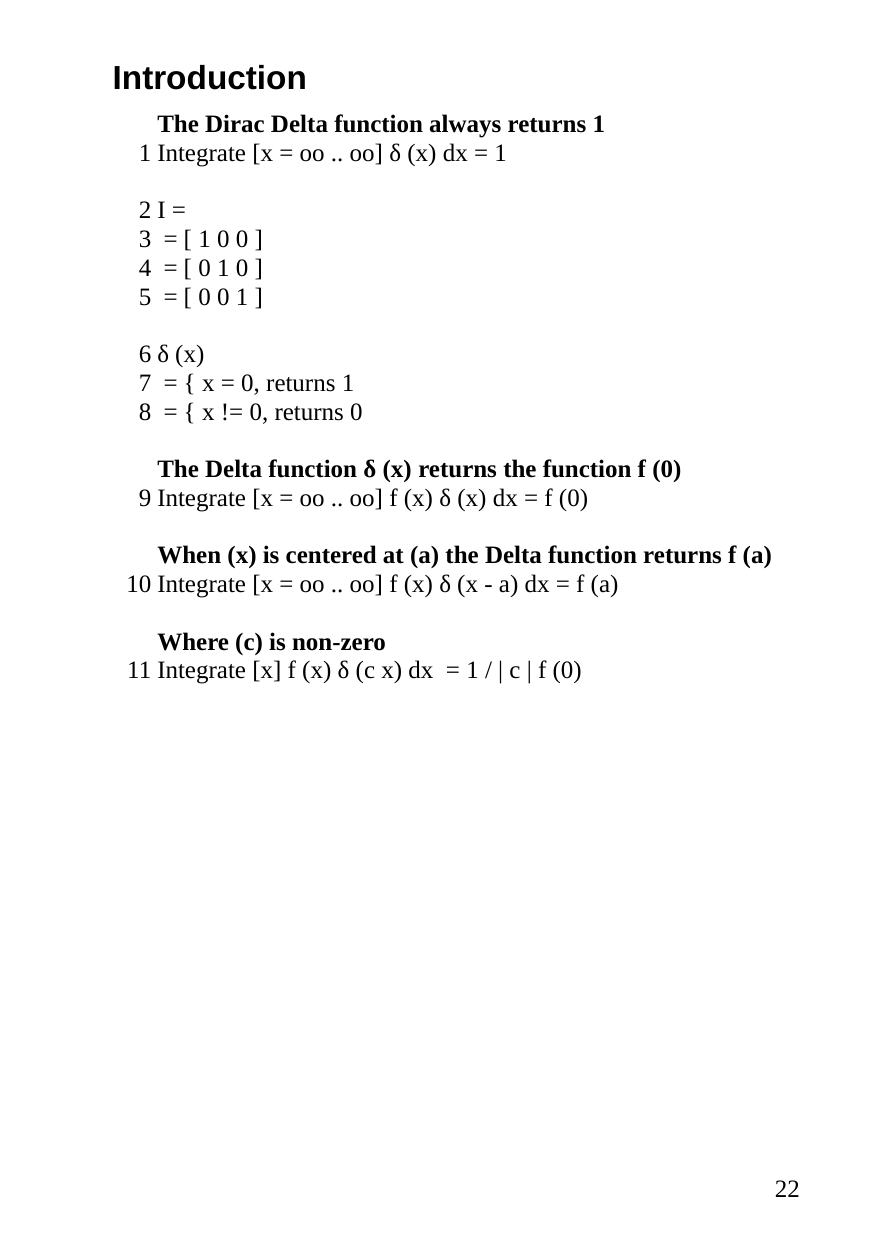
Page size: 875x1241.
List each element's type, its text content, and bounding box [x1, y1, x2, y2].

table_cell [109, 311, 154, 339]
subtitle Introduction [112, 58, 799, 97]
table_cell [109, 627, 154, 656]
table_cell [109, 426, 154, 454]
table_cell The Delta function δ (x) returns the function f (0) [154, 454, 793, 483]
table_cell Integrate [x = oo .. oo] δ (x) dx = 1 [154, 138, 793, 167]
table_cell [154, 311, 793, 339]
table_cell 5 [109, 282, 154, 311]
table_cell [109, 598, 154, 627]
table_cell 8 [109, 397, 154, 426]
table_cell [109, 512, 154, 541]
table_cell Integrate [x] f (x) δ (c x) dx = 1 / | c | f (0) [154, 656, 793, 684]
table_cell Integrate [x = oo .. oo] f (x) δ (x - a) dx = f (a) [154, 569, 793, 598]
table_cell = { x != 0, returns 0 [154, 397, 793, 426]
table_cell [154, 512, 793, 541]
table_cell [154, 684, 793, 713]
table_cell 9 [109, 483, 154, 512]
table_cell 7 [109, 368, 154, 397]
table_cell Where (c) is non-zero [154, 627, 793, 656]
table_cell [109, 454, 154, 483]
table_cell δ (x) [154, 339, 793, 368]
table_cell [154, 598, 793, 627]
table_cell = [ 1 0 0 ] [154, 224, 793, 253]
table_cell 3 [109, 224, 154, 253]
table_cell 2 [109, 196, 154, 224]
table_cell = [ 0 1 0 ] [154, 253, 793, 282]
table_header [109, 109, 154, 138]
table_cell Integrate [x = oo .. oo] f (x) δ (x) dx = f (0) [154, 483, 793, 512]
table_header The Dirac Delta function always returns 1 [154, 109, 793, 138]
table_cell [109, 684, 154, 713]
table_cell When (x) is centered at (a) the Delta function returns f (a) [154, 541, 793, 569]
table_cell [109, 167, 154, 196]
table_cell = [ 0 0 1 ] [154, 282, 793, 311]
table_cell 6 [109, 339, 154, 368]
table_cell 10 [109, 569, 154, 598]
table_cell I = [154, 196, 793, 224]
table_cell = { x = 0, returns 1 [154, 368, 793, 397]
table_cell 11 [109, 656, 154, 684]
table_cell 1 [109, 138, 154, 167]
table_cell [109, 541, 154, 569]
table_cell [154, 426, 793, 454]
table_cell 4 [109, 253, 154, 282]
table_cell [154, 167, 793, 196]
